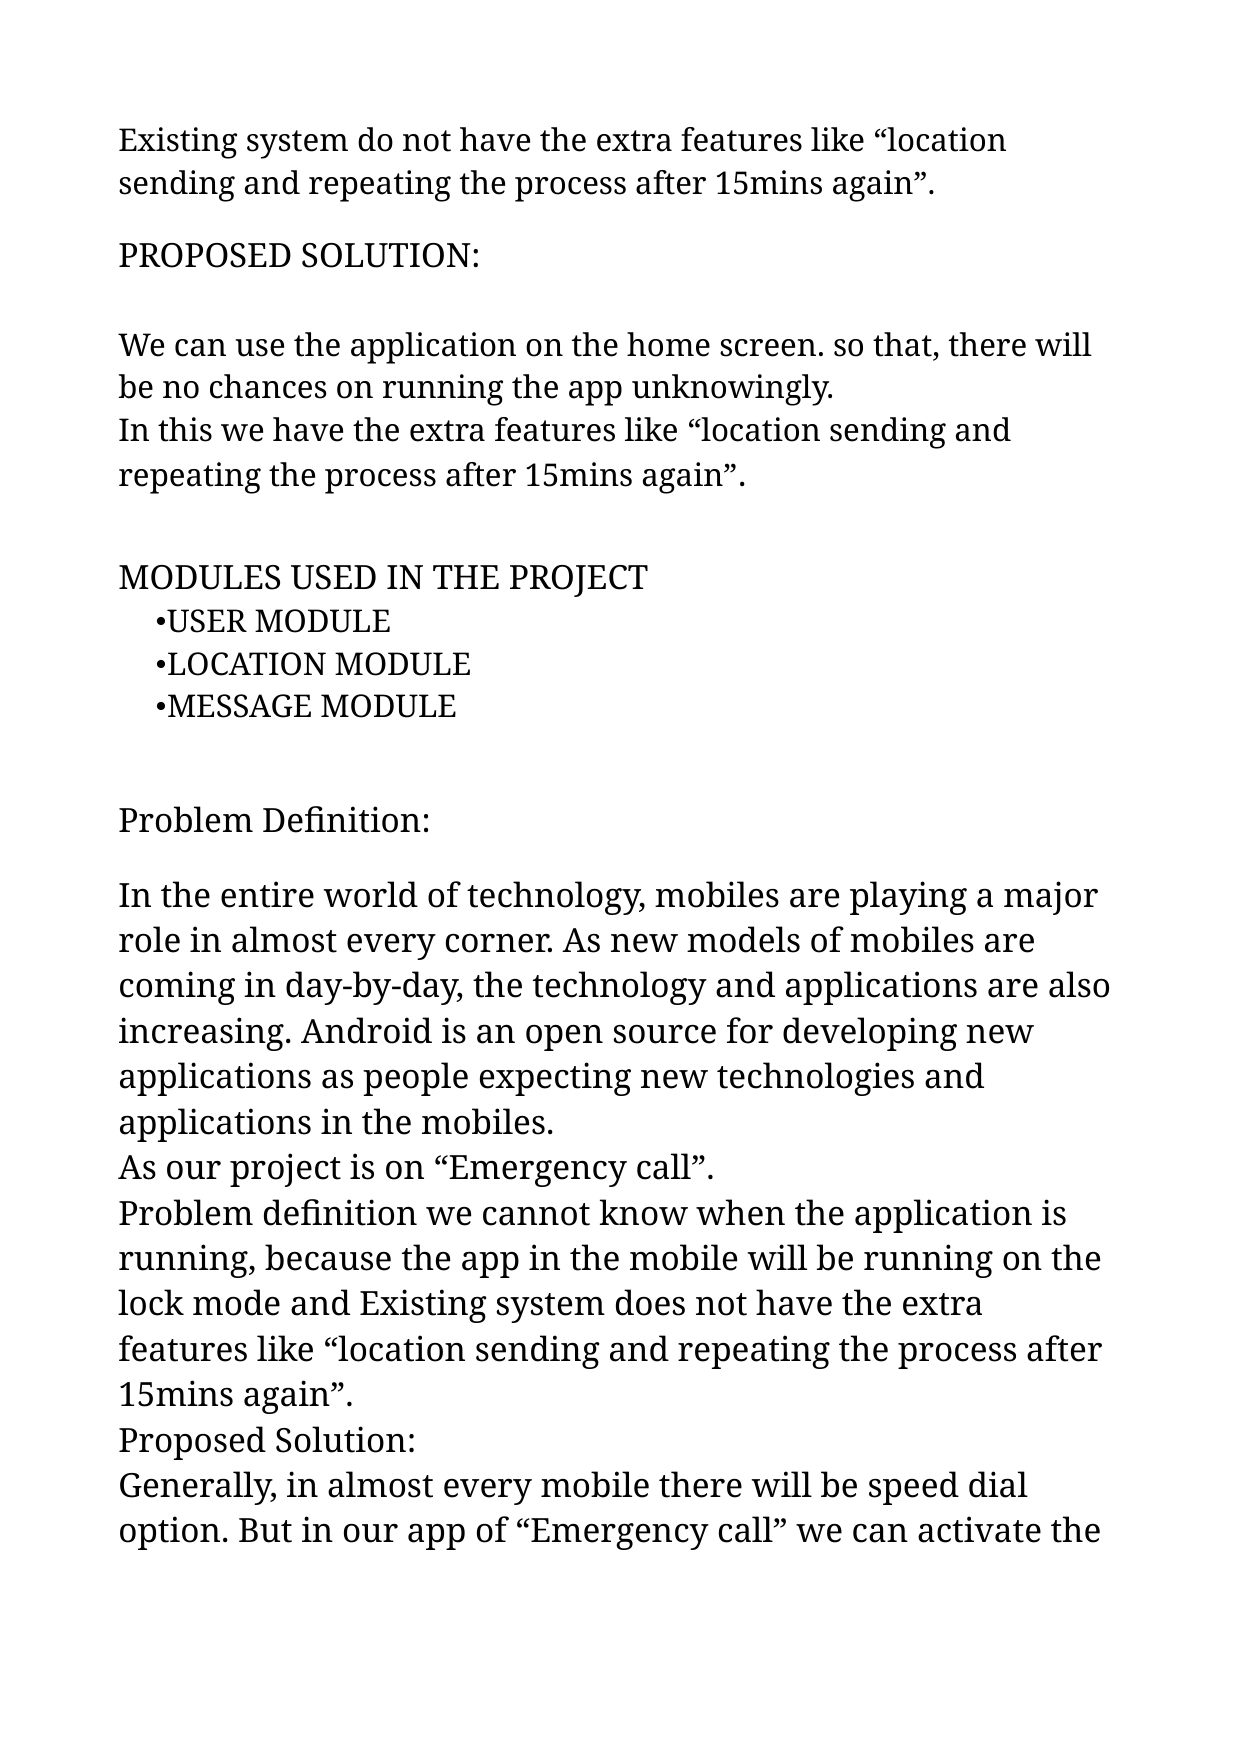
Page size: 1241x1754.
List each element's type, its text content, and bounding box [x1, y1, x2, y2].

text Problem Definition: [118, 797, 1122, 843]
text PROPOSED SOLUTION: [118, 232, 1122, 277]
text MODULES USED IN THE PROJECT [118, 554, 1122, 599]
list MESSAGE MODULE [118, 684, 1122, 727]
list USER MODULE [118, 599, 1122, 642]
text In this we have the extra features like “location sending and repeating the process after 15mins again”. [118, 408, 1122, 496]
list LOCATION MODULE [118, 642, 1122, 684]
text As our project is on “Emergency call”. [118, 1144, 1122, 1189]
text We can use the application on the home screen. so that, there will be no chances on running the app unknowingly. [118, 323, 1122, 408]
text Generally, in almost every mobile there will be speed dial option. But in our app of “Emergency call” we can activate the [118, 1462, 1122, 1553]
text Problem definition we cannot know when the application is running, because the app in the mobile will be running on the lock mode and Existing system does not have the extra features like “location sending and repeating the process after 15mins again”. [118, 1189, 1122, 1416]
text Proposed Solution: [118, 1416, 1122, 1462]
text In the entire world of technology, mobiles are playing a major role in almost every corner. As new models of mobiles are coming in day-by-day, the technology and applications are also increasing. Android is an open source for developing new applications as people expecting new technologies and applications in the mobiles. [118, 871, 1122, 1144]
text Existing system do not have the extra features like “location sending and repeating the process after 15mins again”. [118, 118, 1122, 203]
